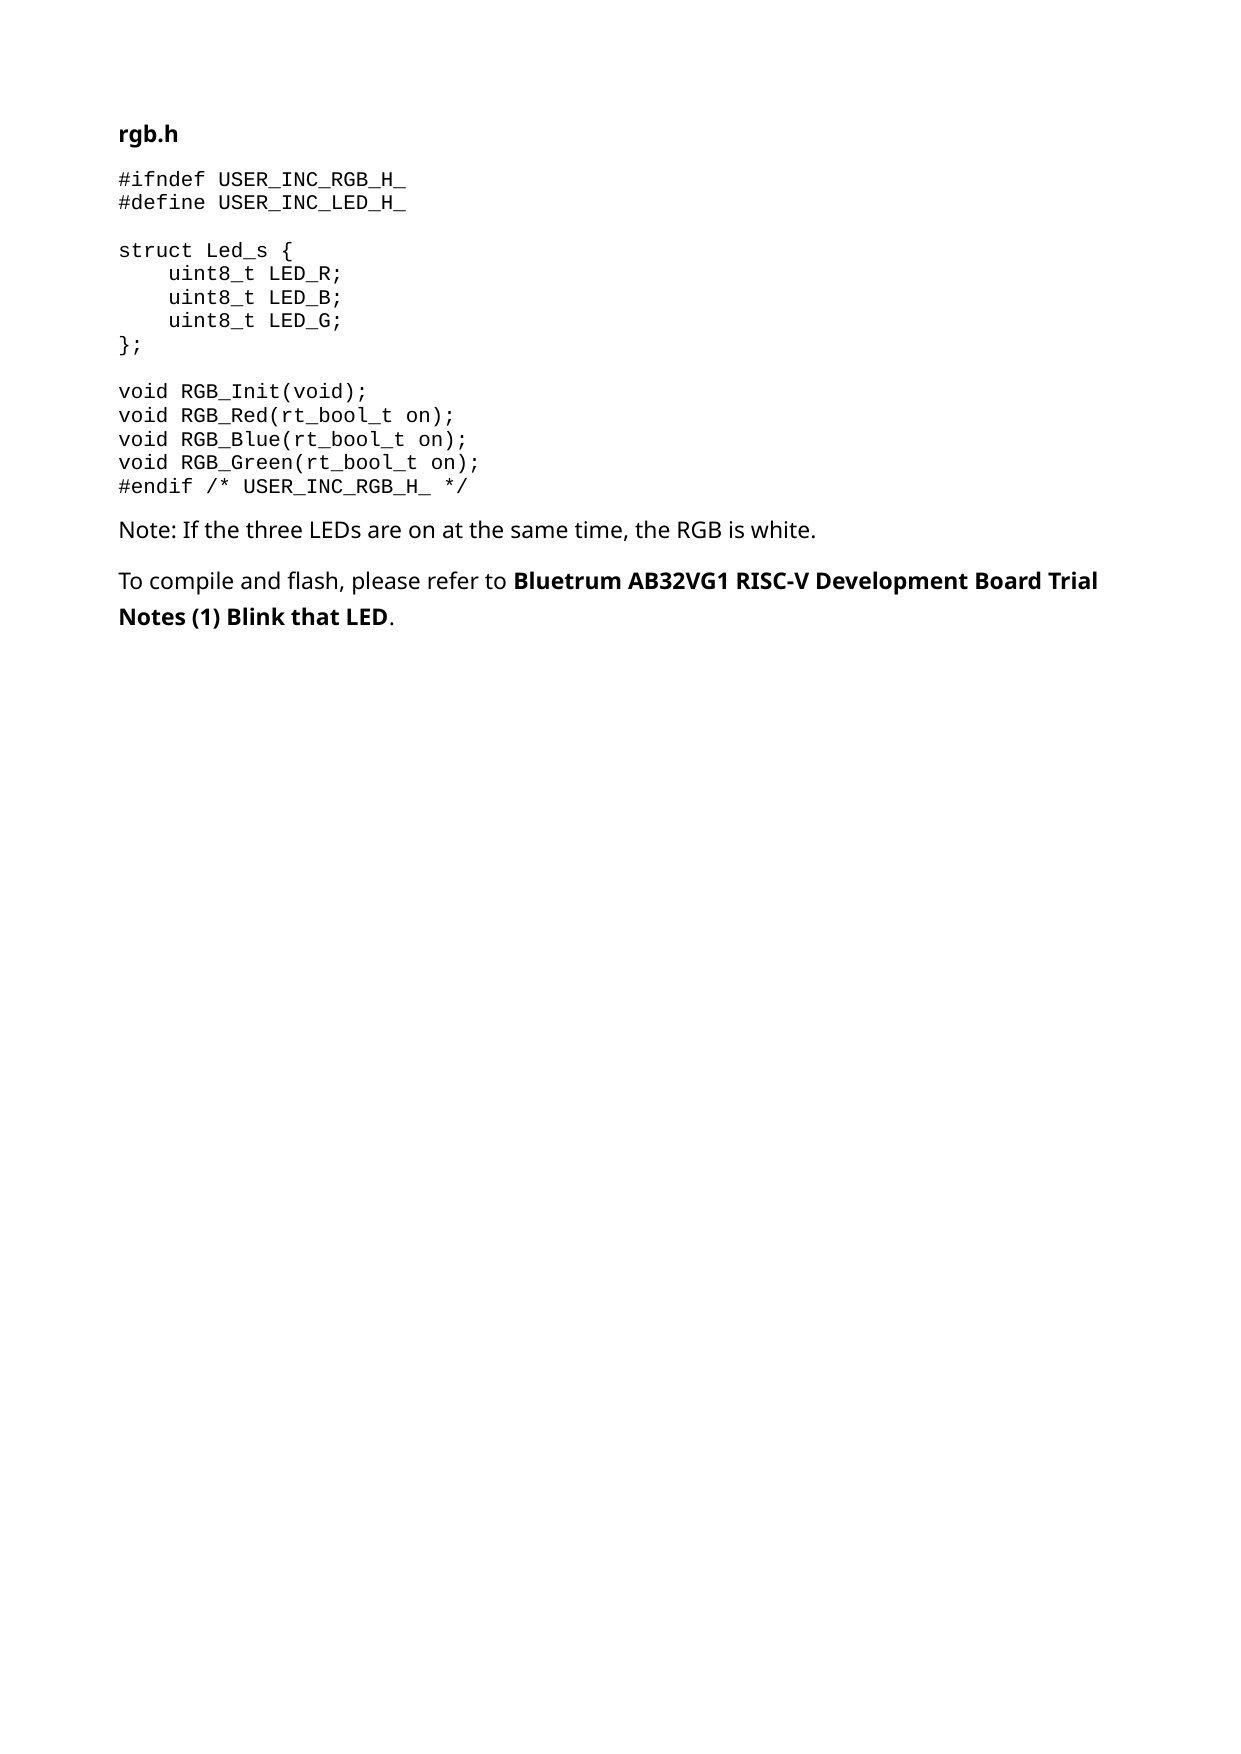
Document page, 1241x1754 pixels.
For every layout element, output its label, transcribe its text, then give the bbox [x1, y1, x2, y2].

text }; [118, 334, 1122, 358]
text void RGB_Red(rt_bool_t on); [118, 405, 1122, 429]
text uint8_t LED_R; [118, 263, 1122, 287]
text void RGB_Green(rt_bool_t on); [118, 452, 1122, 476]
text To compile and flash, please refer to Bluetrum AB32VG1 RISC-V Development Board Trial Notes (1) Blink that LED. [118, 565, 1122, 632]
text struct Led_s { [118, 239, 1122, 263]
text uint8_t LED_G; [118, 311, 1122, 334]
text rgb.h [118, 118, 1122, 149]
text void RGB_Blue(rt_bool_t on); [118, 429, 1122, 452]
text #endif /* USER_INC_RGB_H_ */ [118, 476, 1122, 500]
text Note: If the three LEDs are on at the same time, the RGB is white. [118, 514, 1122, 546]
text #ifndef USER_INC_RGB_H_ [118, 169, 1122, 192]
text void RGB_Init(void); [118, 381, 1122, 405]
text uint8_t LED_B; [118, 287, 1122, 311]
text #define USER_INC_LED_H_ [118, 192, 1122, 216]
